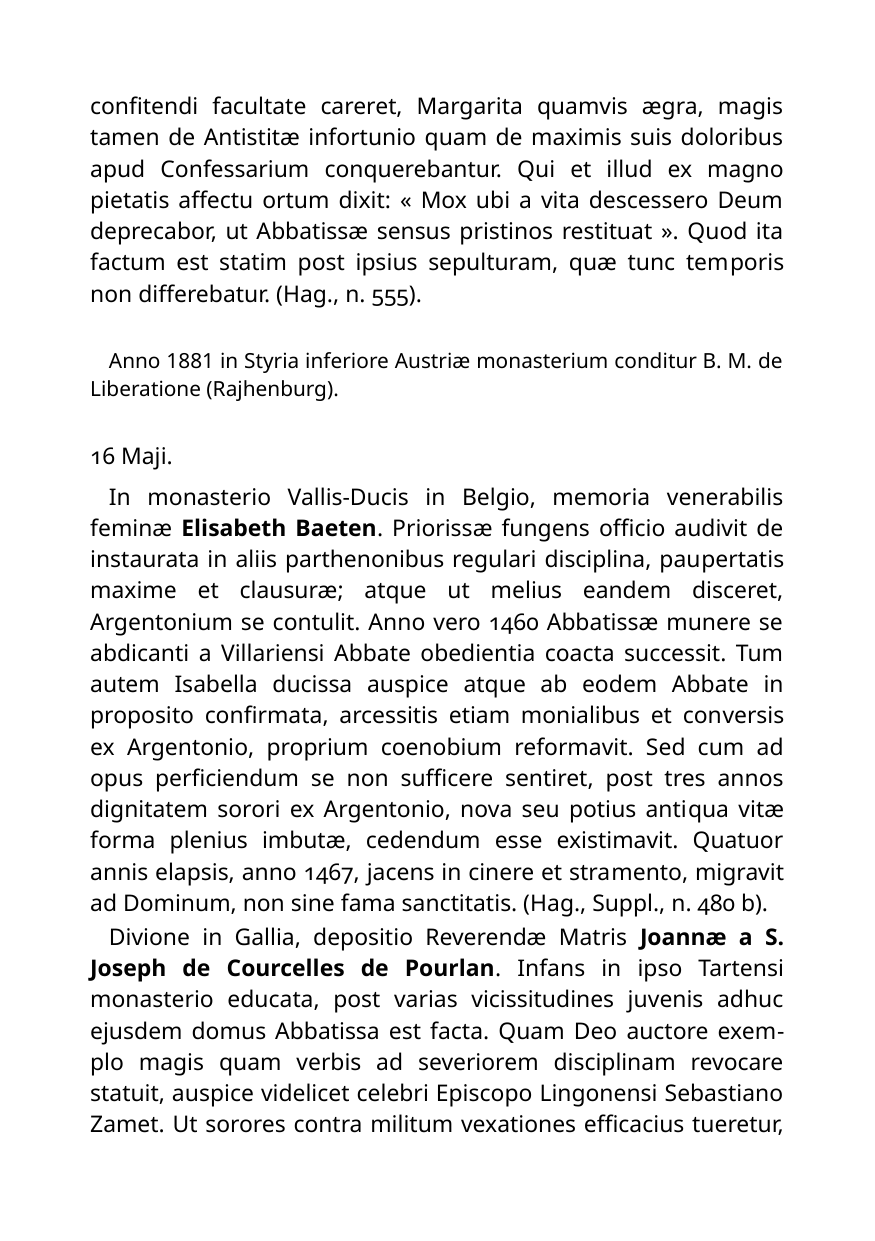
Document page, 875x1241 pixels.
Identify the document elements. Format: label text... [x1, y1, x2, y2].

text Anno 1881 in Styria inferiore Austriæ monasterium conditur B. M. de Libera­tione (Rajhenburg). [90, 346, 784, 403]
text 16 Maji. [90, 440, 784, 471]
text In monasterio Vallis-Ducis in Belgio, memoria venerabilis feminæ Elisabeth Baeten. Priorissæ fungens officio audivit de instaurata in aliis parthenonibus regulari disciplina, pau­pertatis maxime et clausuræ; atque ut melius eandem disceret, Argentonium se contulit. Anno vero 1460 Abbatissæ munere se abdicanti a Villariensi Abbate obedientia coacta successit. Tum autem Isabella ducissa auspice atque ab eodem Abbate in proposito confirmata, arcessitis etiam monialibus et con­versis ex Argentonio, proprium coenobium reformavit. Sed cum ad opus perficiendum se non sufficere sentiret, post tres annos dignitatem sorori ex Argentonio, nova seu potius anti­qua vitæ forma plenius imbutæ, cedendum esse existimavit. Quatuor annis elapsis, anno 1467, jacens in cinere et stra­mento, migravit ad Dominum, non sine fama sanctitatis. (Hag., Suppl., n. 480 b). [90, 480, 784, 918]
text confitendi facultate careret, Margarita quamvis ægra, magis tamen de Antistitæ infortunio quam de maximis suis doloribus apud Confessarium conquerebantur. Qui et illud ex magno pietatis affectu ortum dixit: « Mox ubi a vita descessero Deum deprecabor, ut Abbatissæ sensus pristinos restituat ». Quod ita factum est statim post ipsius sepulturam, quæ tunc tem­poris non differebatur. (Hag., n. 555). [90, 90, 784, 309]
text Divione in Gallia, depositio Reverendæ Matris Joannæ a S. Joseph de Courcelles de Pourlan. Infans in ipso Tartensi monasterio educata, post varias vicissitudines juvenis adhuc ejusdem domus Abbatissa est facta. Quam Deo auctore exem­plo magis quam verbis ad severiorem disciplinam revocare statuit, auspice videlicet celebri Episcopo Lingonensi Sebastiano Zamet. Ut sorores contra militum vexationes efficacius tueretur, [90, 921, 784, 1140]
